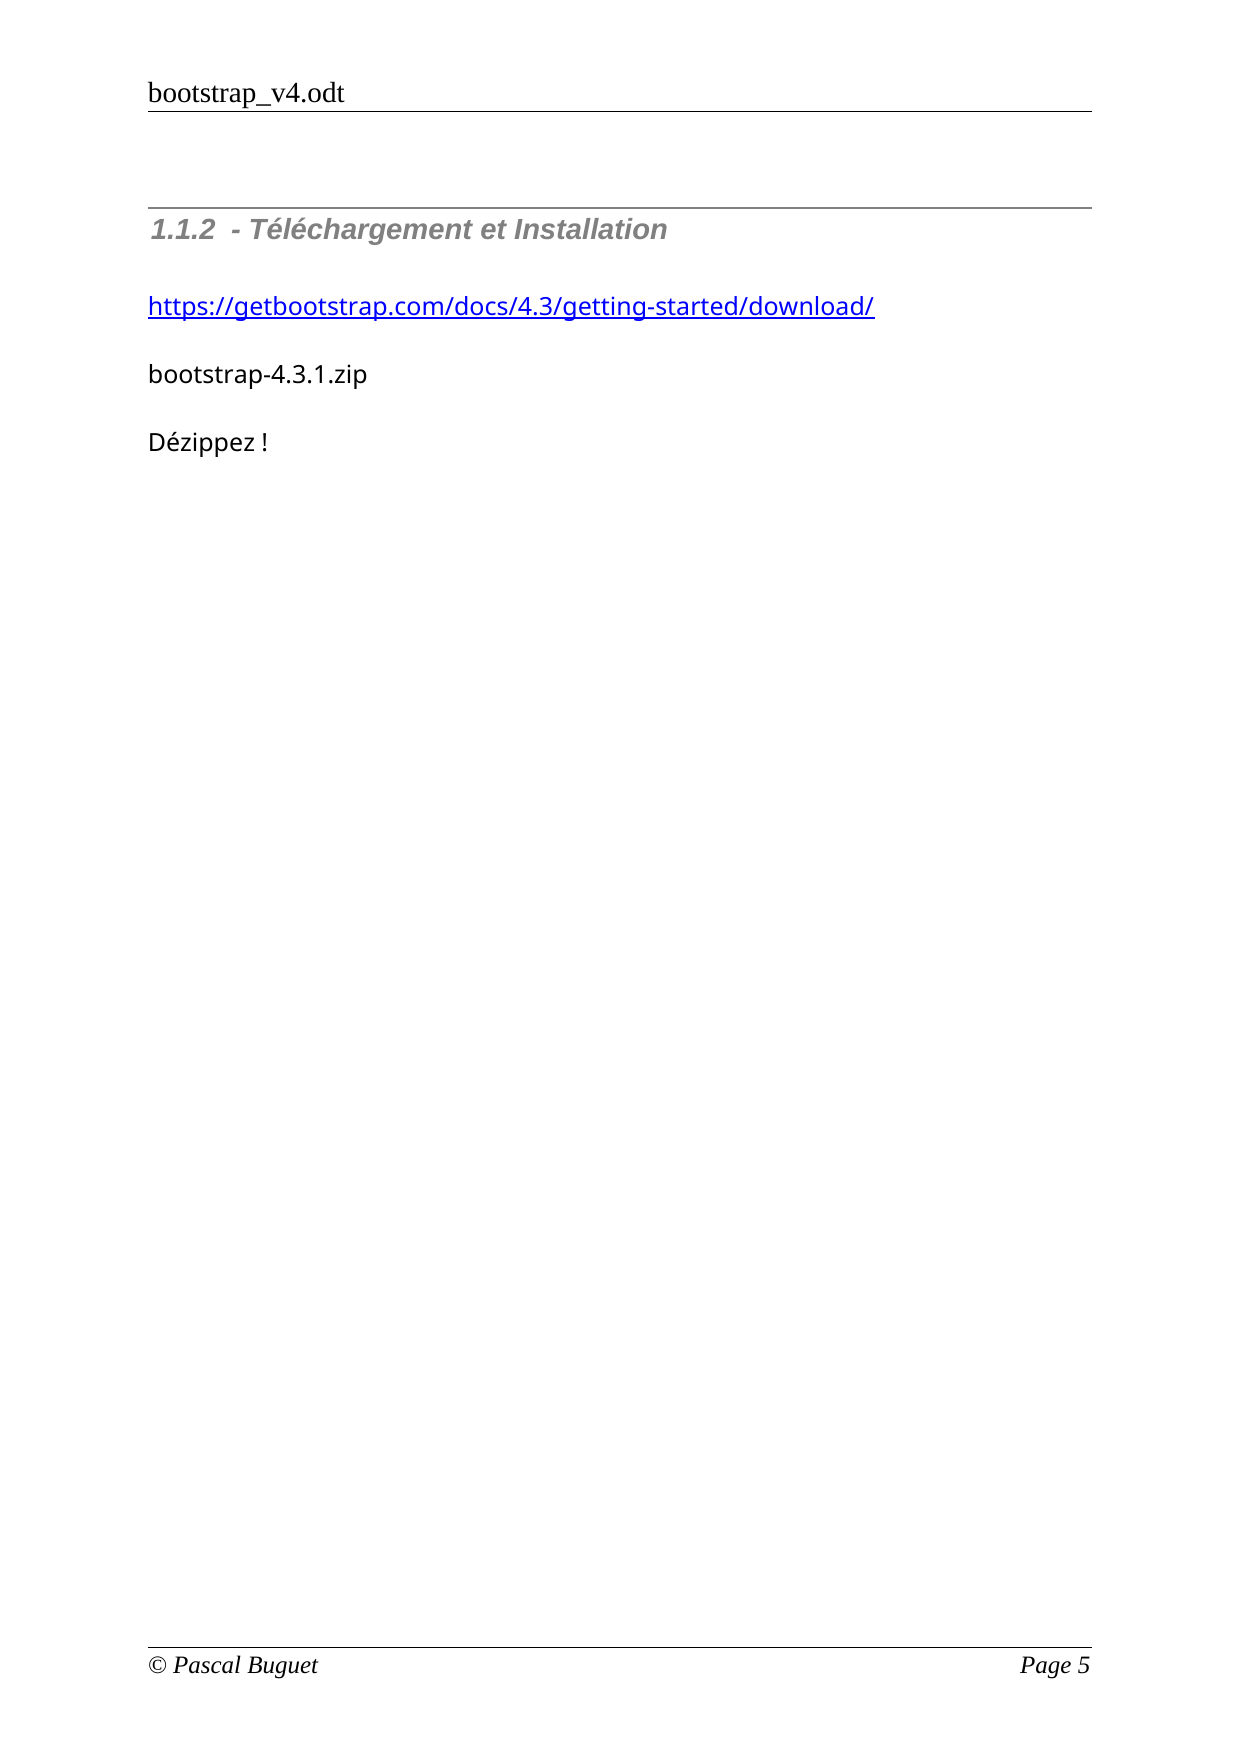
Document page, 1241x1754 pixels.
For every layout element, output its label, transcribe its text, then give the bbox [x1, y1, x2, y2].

subtitle - Téléchargement et Installation [148, 209, 1092, 248]
text bootstrap-4.3.1.zip [148, 357, 1092, 391]
text Dézippez ! [148, 425, 1092, 459]
text https://getbootstrap.com/docs/4.3/getting-started/download/ [148, 288, 1092, 323]
